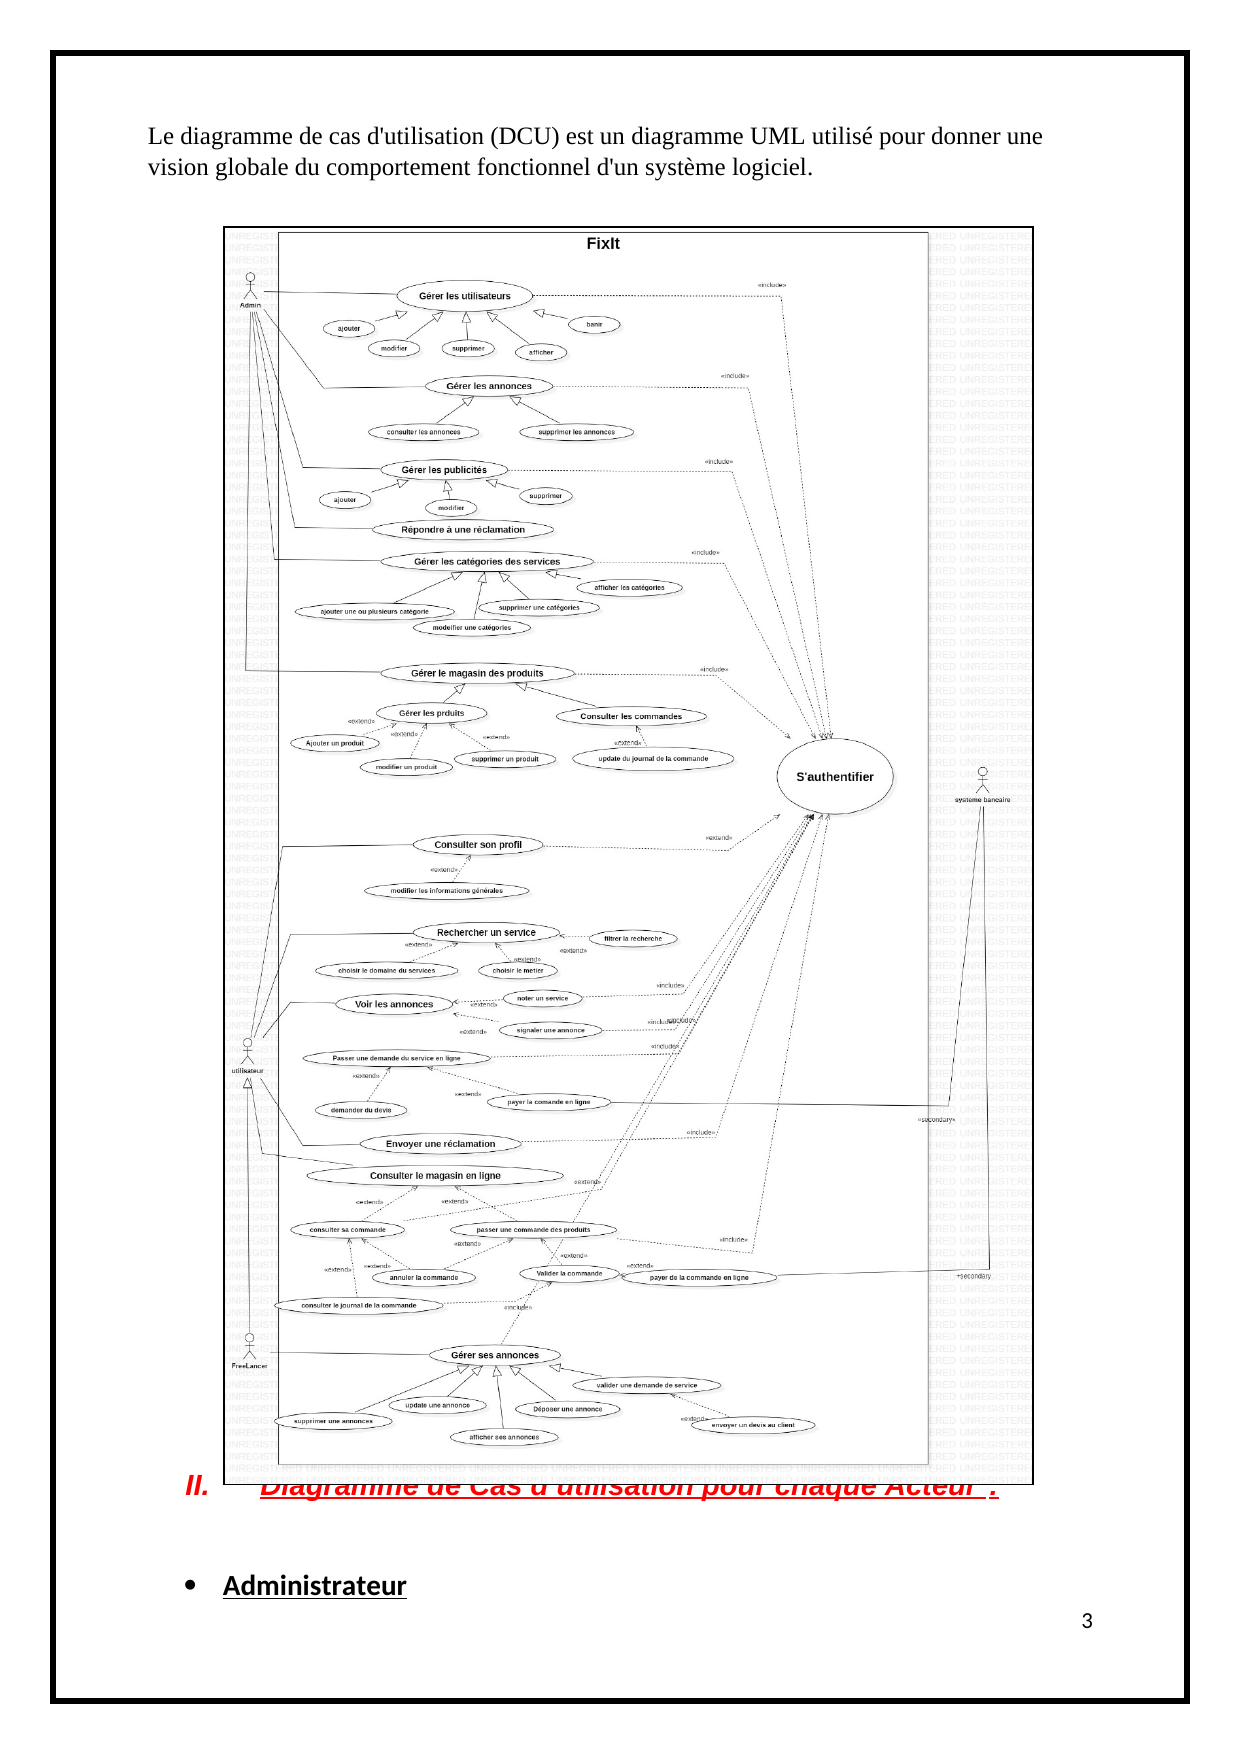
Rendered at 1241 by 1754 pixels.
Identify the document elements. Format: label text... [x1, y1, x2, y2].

list Diagramme de Cas d’utilisation pour chaque Acteur : [185, 1468, 316, 1501]
list Diagramme de Cas d’utilisation pour chaque Acteur : [319, 1485, 704, 1497]
list Administrateur [185, 1567, 1093, 1603]
list Diagramme de Cas d’utilisation pour chaque Acteur : [838, 1468, 1093, 1501]
text Le diagramme de cas d'utilisation (DCU) est un diagramme UML utilisé pour donner une vision globale du comportement fonctionnel d'un système logiciel. [148, 121, 1093, 181]
list Diagramme de Cas d’utilisation pour chaque Acteur : [706, 1485, 836, 1497]
